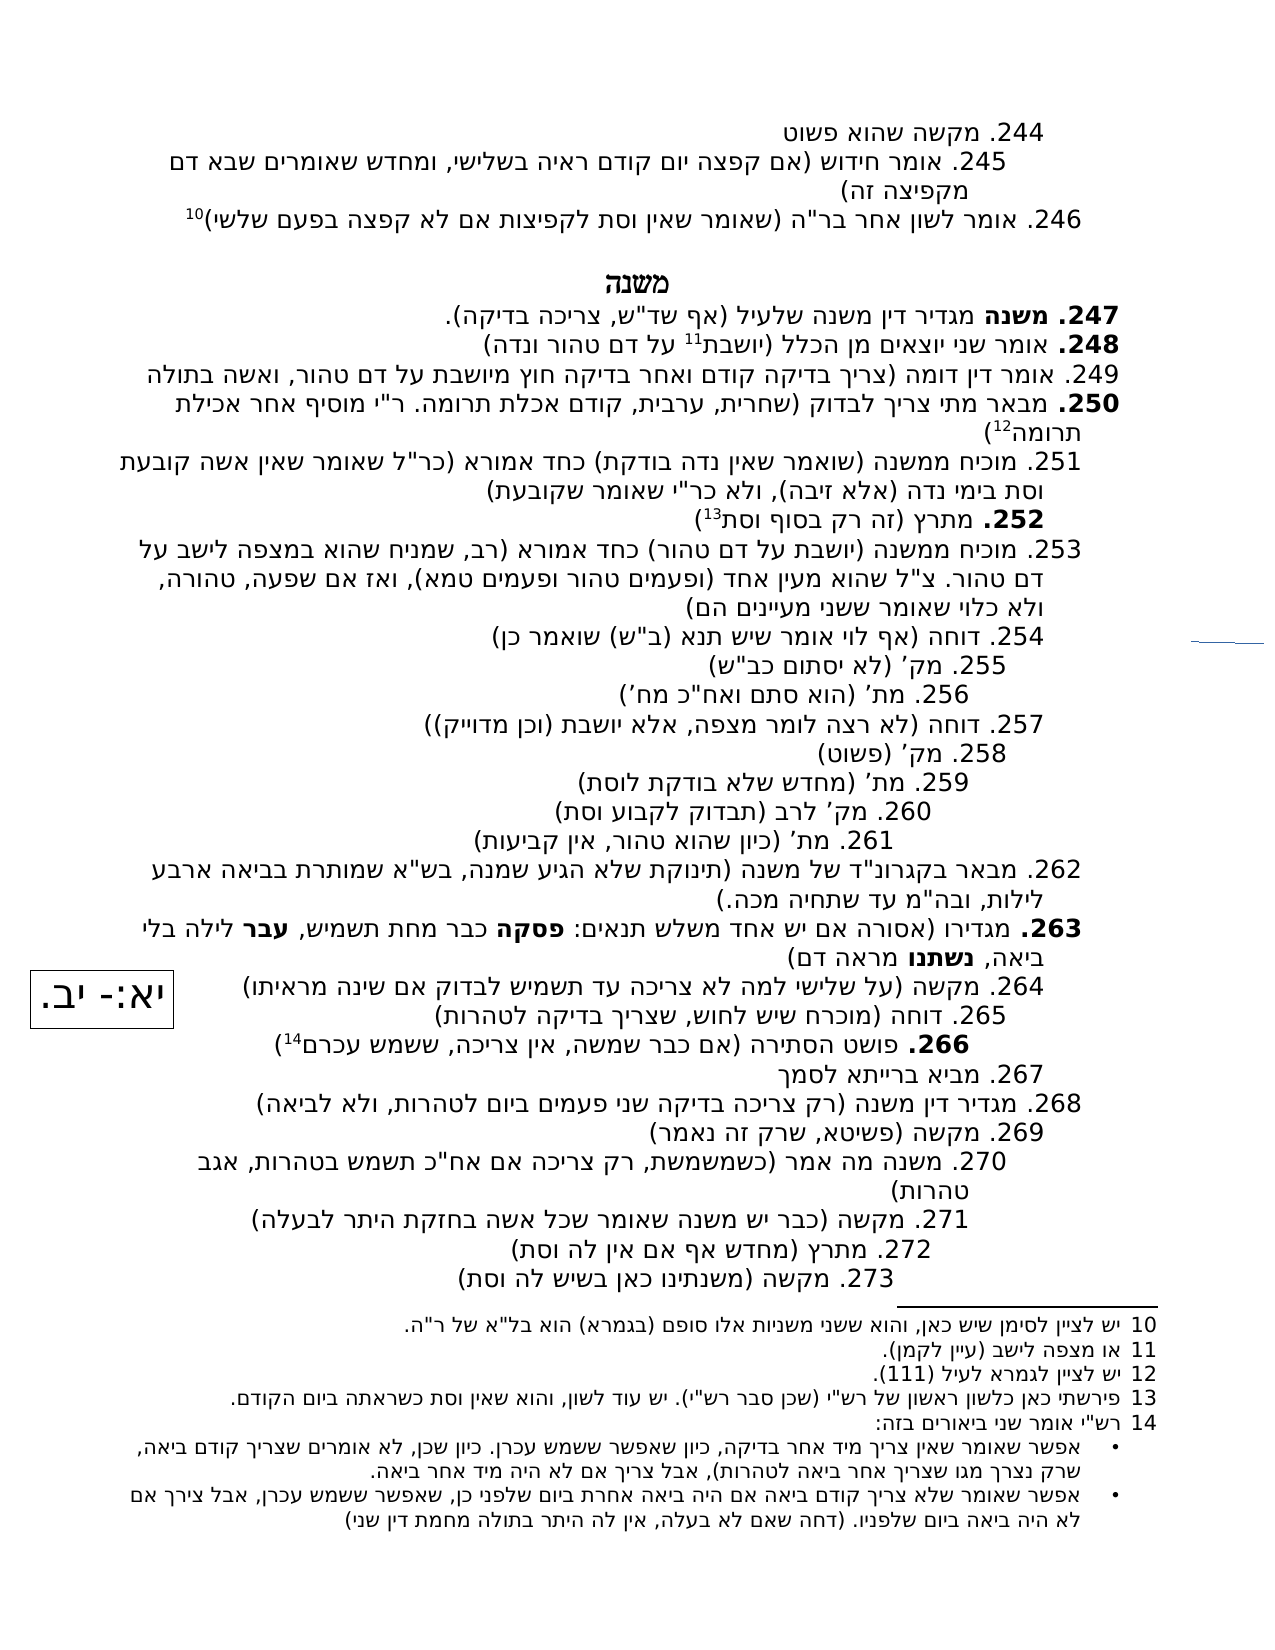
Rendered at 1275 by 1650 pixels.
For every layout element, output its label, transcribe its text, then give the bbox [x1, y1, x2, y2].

list מוכיח ממשנה (שואמר שאין נדה בודקת) כחד אמורא (כר"ל שאומר שאין אשה קובעת וסת בימי נדה (אלא זיבה), ולא כר"י שאומר שקובעת) [118, 447, 1082, 506]
list מקשה (על שלישי למה לא צריכה עד תשמיש לבדוק אם שינה מראיתו) [174, 972, 1044, 1002]
list משנה מה אמר (כשמשמשת, רק צריכה אם אח"כ תשמש בטהרות, אגב טהרות) [118, 1147, 1007, 1206]
list משנה מגדיר דין משנה שלעיל (אף שד"ש, צריכה בדיקה). [118, 302, 1119, 331]
list מקשה (על שלישי למה לא צריכה עד תשמיש לבדוק אם שינה מראיתו) [118, 972, 173, 1002]
list מת’ (מחדש שלא בודקת לוסת) [118, 768, 969, 797]
list מת’ (כיון שהוא טהור, אין קביעות) [118, 827, 894, 856]
list דוחה (מוכרח שיש לחוש, שצריך בדיקה לטהרות) [118, 1002, 1007, 1031]
list דוחה (לא רצה לומר מצפה, אלא יושבת (וכן מדוייק)) [118, 710, 1044, 739]
list מק’ (פשוט) [118, 739, 1007, 768]
list יש לציין לגמרא לעיל (111). [118, 1362, 1157, 1386]
list מקשה (כבר יש משנה שאומר שכל אשה בחזקת היתר לבעלה) [118, 1206, 969, 1235]
list מוכיח ממשנה (יושבת על דם טהור) כחד אמורא (רב, שמניח שהוא במצפה לישב על דם טהור. צ"ל שהוא מעין אחד (ופעמים טהור ופעמים טמא), ואז אם שפעה, טהורה, ולא כלוי שאומר ששני מעיינים הם) [118, 535, 1082, 622]
list יש לציין לסימן שיש כאן, והוא ששני משניות אלו סופם (בגמרא) הוא בל"א של ר"ה. [118, 1313, 1157, 1338]
list אפשר שאומר שאין צריך מיד אחר בדיקה, כיון שאפשר ששמש עכרן. כיון שכן, לא אומרים שצריך קודם ביאה, שרק נצרך מגו שצריך אחר ביאה לטהרות), אבל צריך אם לא היה מיד אחר ביאה. [118, 1435, 1119, 1483]
list אומר לשון אחר בר"ה (שאומר שאין וסת לקפיצות אם לא קפצה בפעם שלשי) [118, 206, 1082, 235]
list מגדיר דין משנה (רק צריכה בדיקה שני פעמים ביום לטהרות, ולא לביאה) [118, 1089, 1082, 1118]
list מקשה (משנתינו כאן בשיש לה וסת) [118, 1264, 894, 1293]
list מק’ לרב (תבדוק לקבוע וסת) [118, 797, 932, 827]
text משנה [118, 263, 1157, 302]
list אומר שני יוצאים מן הכלל (יושבת על דם טהור ונדה) [118, 331, 1119, 360]
list מק’ (לא יסתום כב"ש) [118, 652, 1007, 681]
list מגדירו (אסורה אם יש אחד משלש תנאים: פסקה כבר מחת תשמיש, עבר לילה בלי ביאה, נשתנו מראה דם) [118, 914, 1082, 972]
list מת’ (הוא סתם ואח"כ מח’) [118, 681, 969, 710]
list מקשה (פשיטא, שרק זה נאמר) [118, 1118, 1044, 1147]
list מביא ברייתא לסמך [118, 1060, 1044, 1089]
list או מצפה לישב (עיין לקמן). [118, 1338, 1157, 1362]
list מקשה שהוא פשוט [118, 118, 1044, 147]
list פירשתי כאן כלשון ראשון של רש"י (שכן סבר רש"י). יש עוד לשון, והוא שאין וסת כשראתה ביום הקודם. [118, 1386, 1157, 1411]
list אומר דין דומה (צריך בדיקה קודם ואחר בדיקה חוץ מיושבת על דם טהור, ואשה בתולה [118, 360, 1119, 389]
list דוחה (אף לוי אומר שיש תנא (ב"ש) שואמר כן) [118, 622, 1044, 652]
list מתרץ (זה רק בסוף וסת) [118, 506, 1044, 535]
list מבאר מתי צריך לבדוק (שחרית, ערבית, קודם אכלת תרומה. ר"י מוסיף אחר אכילת תרומה) [118, 389, 1119, 447]
list אפשר שאומר שלא צריך קודם ביאה אם היה ביאה אחרת ביום שלפני כן, שאפשר ששמש עכרן, אבל צירך אם לא היה ביאה ביום שלפניו. (דחה שאם לא בעלה, אין לה היתר בתולה מחמת דין שני) [118, 1483, 1119, 1532]
list פושט הסתירה (אם כבר שמשה, אין צריכה, ששמש עכרם) [118, 1031, 969, 1060]
list רש"י אומר שני ביאורים בזה: [118, 1411, 1157, 1435]
list אומר חידוש (אם קפצה יום קודם ראיה בשלישי, ומחדש שאומרים שבא דם מקפיצה זה) [118, 147, 1007, 206]
list מבאר בקגרונ"ד של משנה (תינוקת שלא הגיע שמנה, בש"א שמותרת בביאה ארבע לילות, ובה"מ עד שתחיה מכה.) [118, 856, 1082, 914]
list מתרץ (מחדש אף אם אין לה וסת) [118, 1235, 932, 1264]
